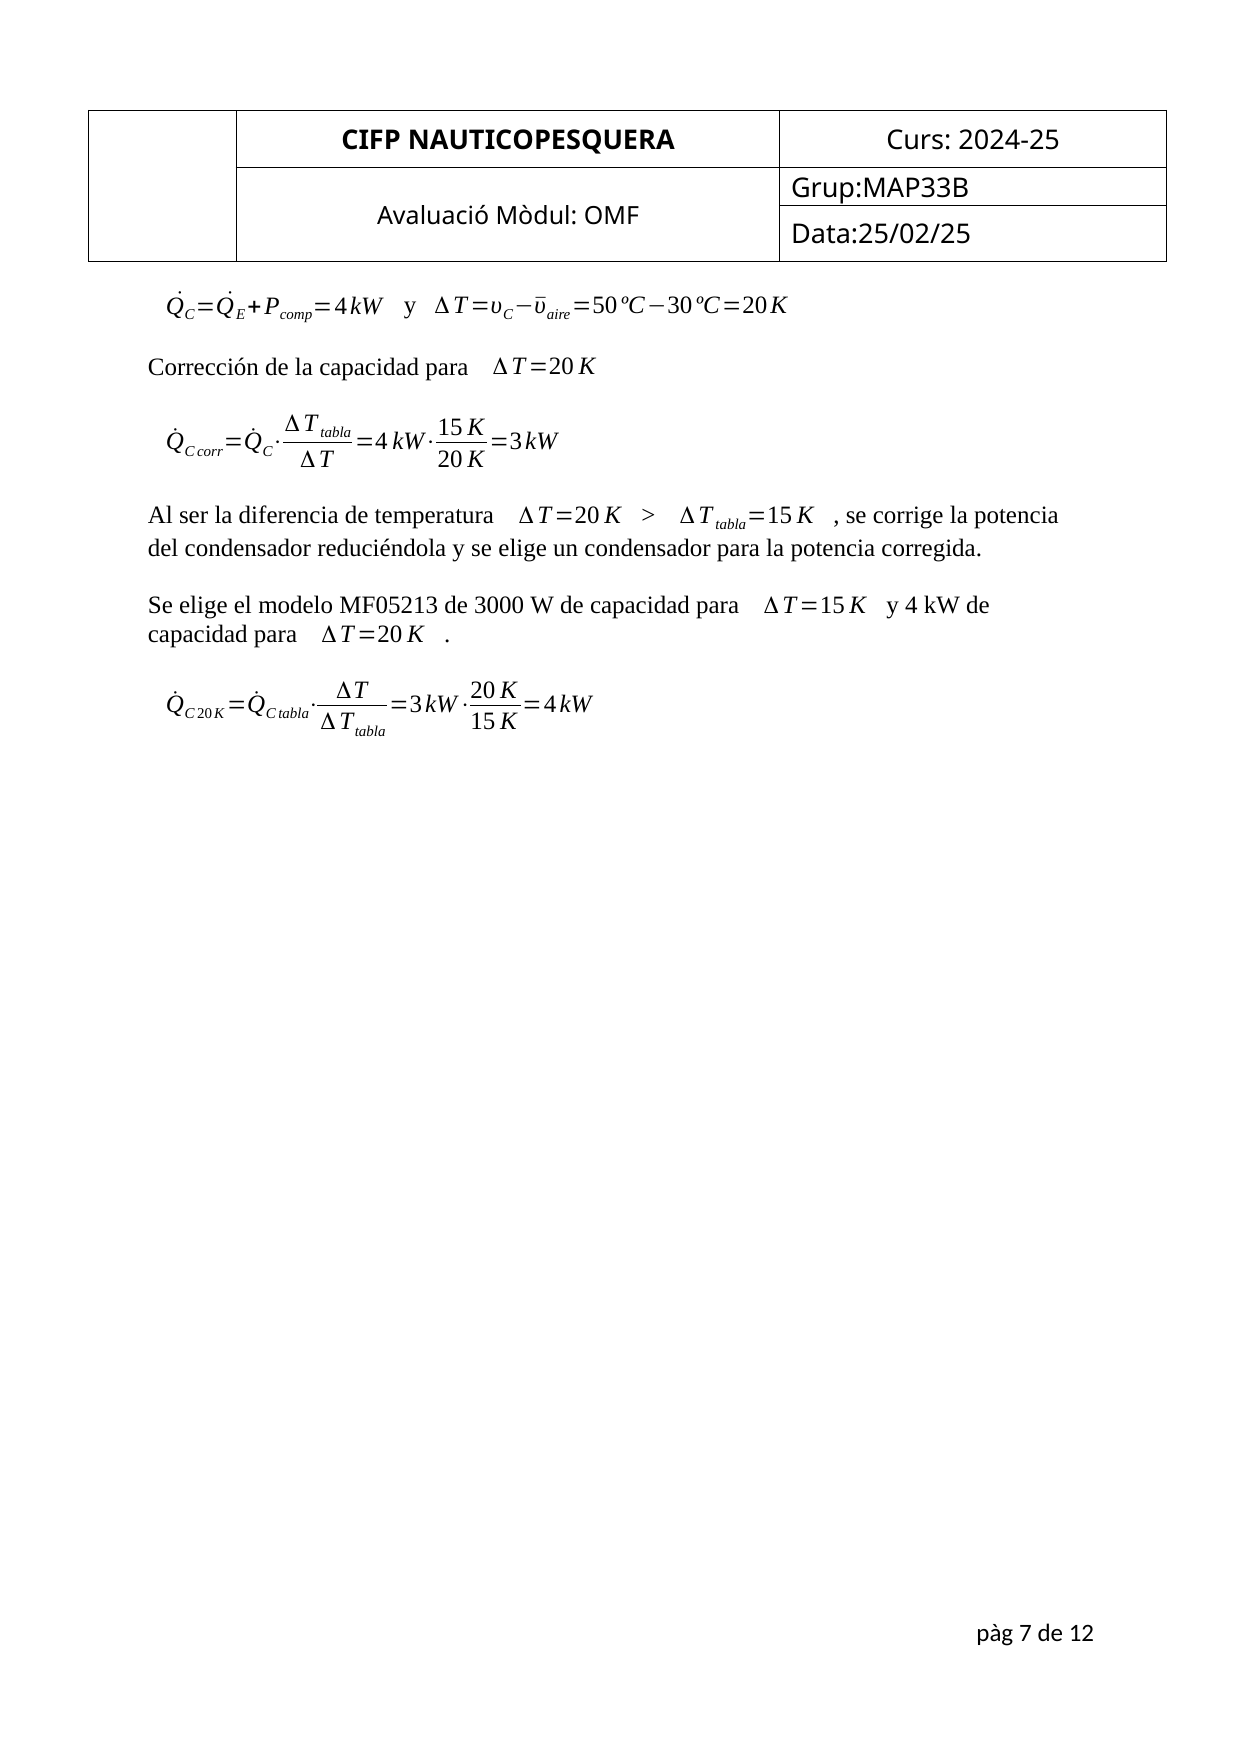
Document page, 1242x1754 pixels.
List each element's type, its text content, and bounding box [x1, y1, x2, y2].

text Al ser la diferencia de temperatura > , se corrige la potencia del condensador reduciéndola y se elige un condensador para la potencia corregida. [148, 501, 1094, 562]
text y [148, 290, 1094, 323]
text Corrección de la capacidad para [148, 352, 1094, 380]
text Se elige el modelo MF05213 de 3000 W de capacidad para y 4 kW de capacidad para . [148, 591, 1094, 648]
